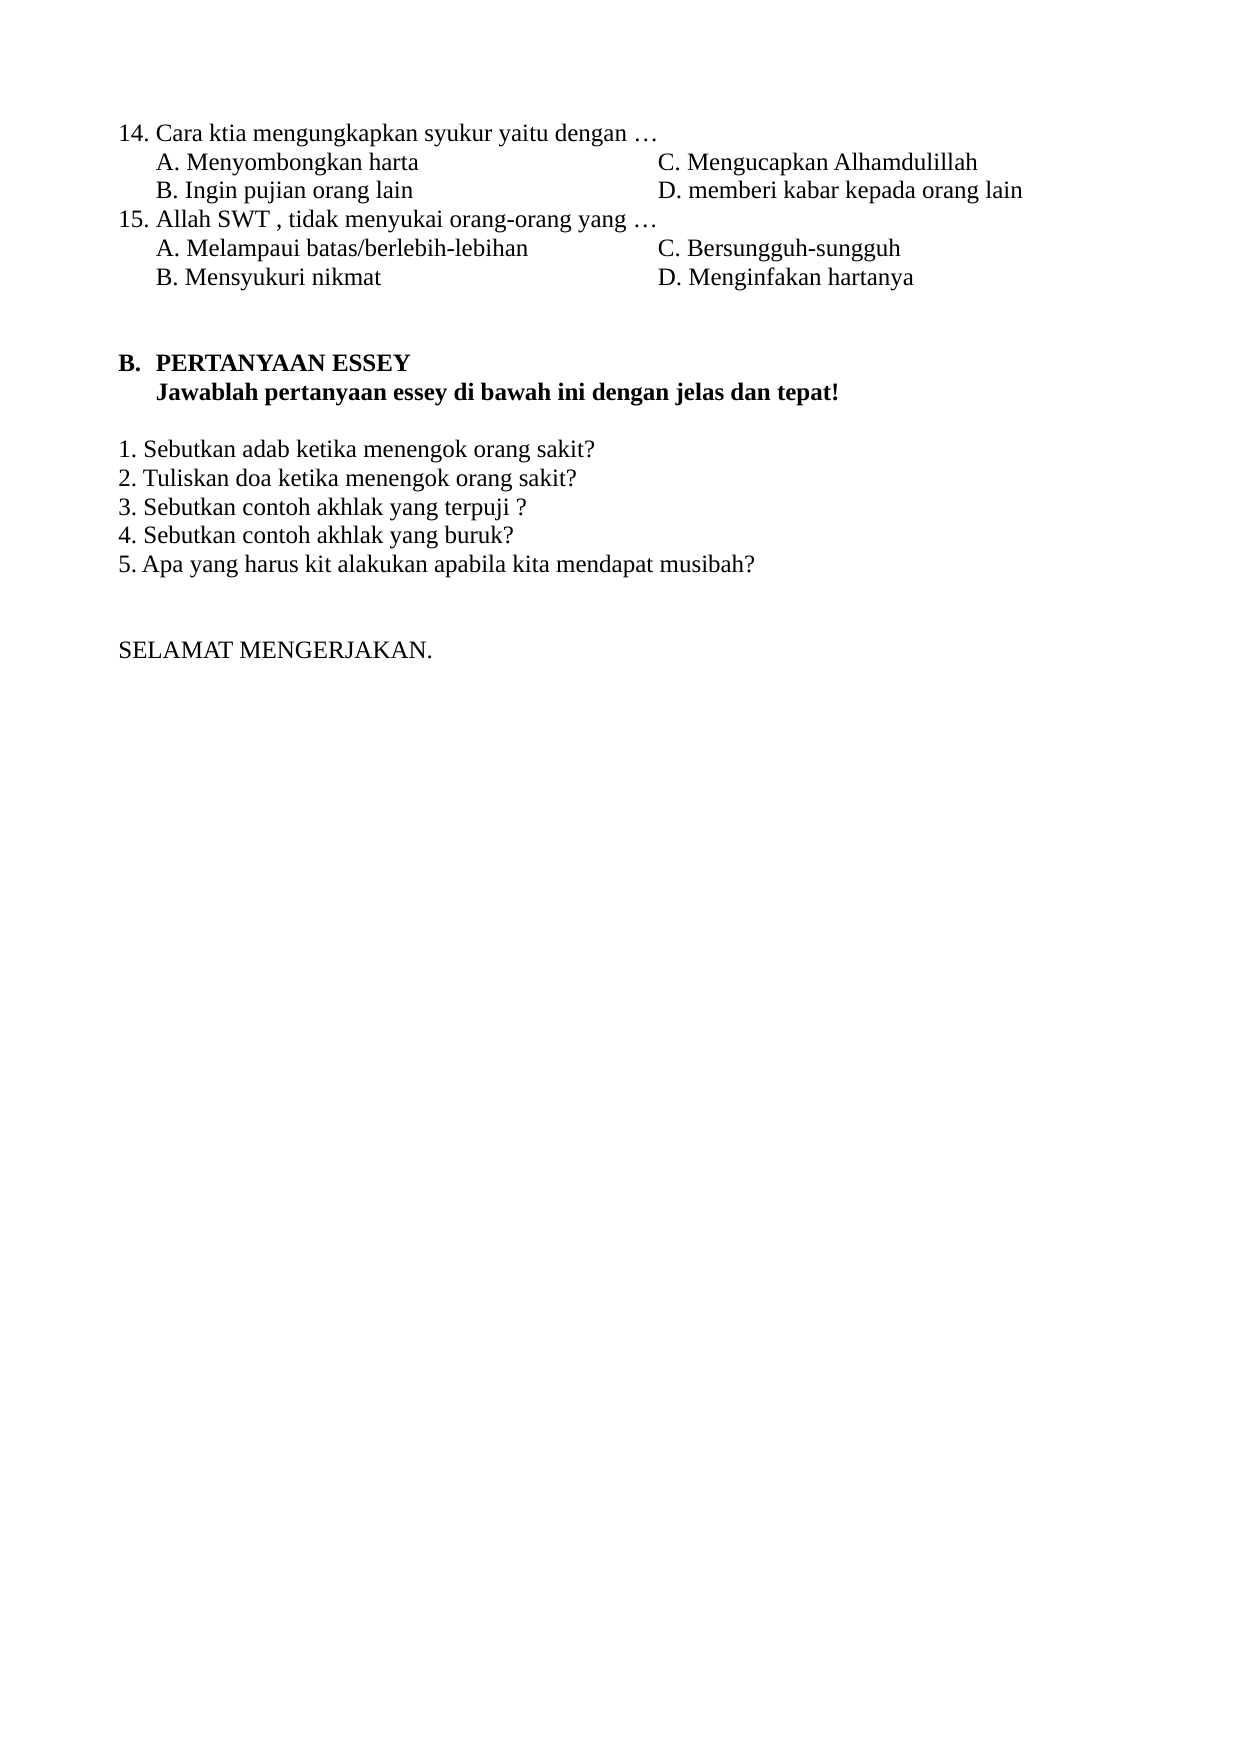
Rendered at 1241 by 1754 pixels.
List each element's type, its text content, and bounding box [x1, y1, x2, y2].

text 2. Tuliskan doa ketika menengok orang sakit? [118, 463, 1122, 492]
text C. Mengucapkan Alhamdulillah [620, 147, 1122, 176]
text 5. Apa yang harus kit alakukan apabila kita mendapat musibah? [118, 549, 1122, 578]
text SELAMAT MENGERJAKAN. [118, 636, 1122, 664]
text D. memberi kabar kepada orang lain [620, 176, 1122, 204]
text A. Melampaui batas/berlebih-lebihan [118, 233, 620, 262]
text 15. Allah SWT , tidak menyukai orang-orang yang … [118, 204, 1122, 233]
text 14. Cara ktia mengungkapkan syukur yaitu dengan … [118, 118, 1122, 147]
text D. Menginfakan hartanya [620, 262, 1122, 291]
text B. Ingin pujian orang lain [118, 176, 620, 204]
text Jawablah pertanyaan essey di bawah ini dengan jelas dan tepat! [118, 377, 1122, 406]
text B. Mensyukuri nikmat [118, 262, 620, 291]
text 4. Sebutkan contoh akhlak yang buruk? [118, 521, 1122, 549]
text B. PERTANYAAN ESSEY [118, 348, 1122, 377]
text 1. Sebutkan adab ketika menengok orang sakit? [118, 434, 1122, 463]
text A. Menyombongkan harta [118, 147, 620, 176]
text C. Bersungguh-sungguh [620, 233, 1122, 262]
text 3. Sebutkan contoh akhlak yang terpuji ? [118, 492, 1122, 521]
